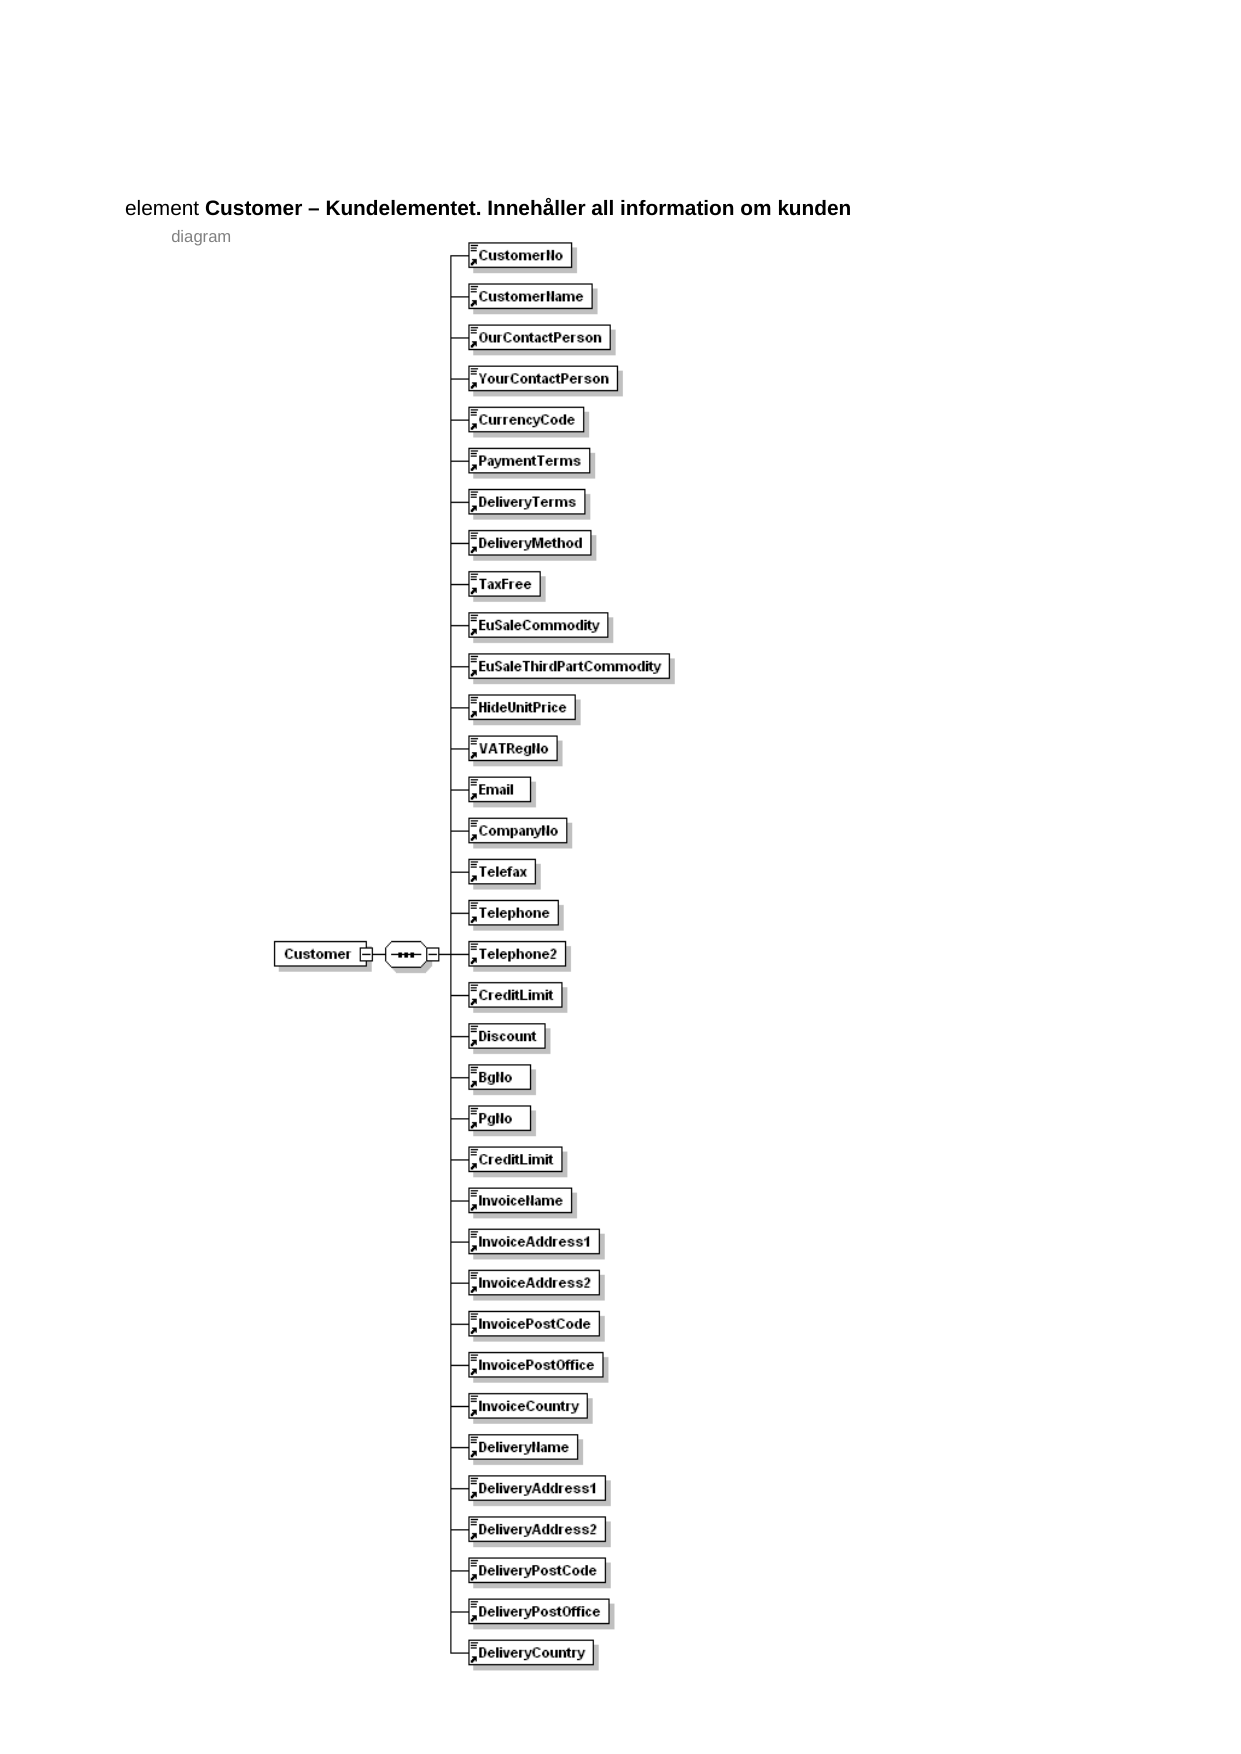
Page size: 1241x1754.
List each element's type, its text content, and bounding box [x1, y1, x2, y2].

picture [262, 236, 687, 1677]
text element Customer – Kundelementet. Innehåller all information om kunden [125, 196, 1115, 219]
table_header [238, 220, 1143, 1694]
table_header diagram [118, 220, 238, 1694]
